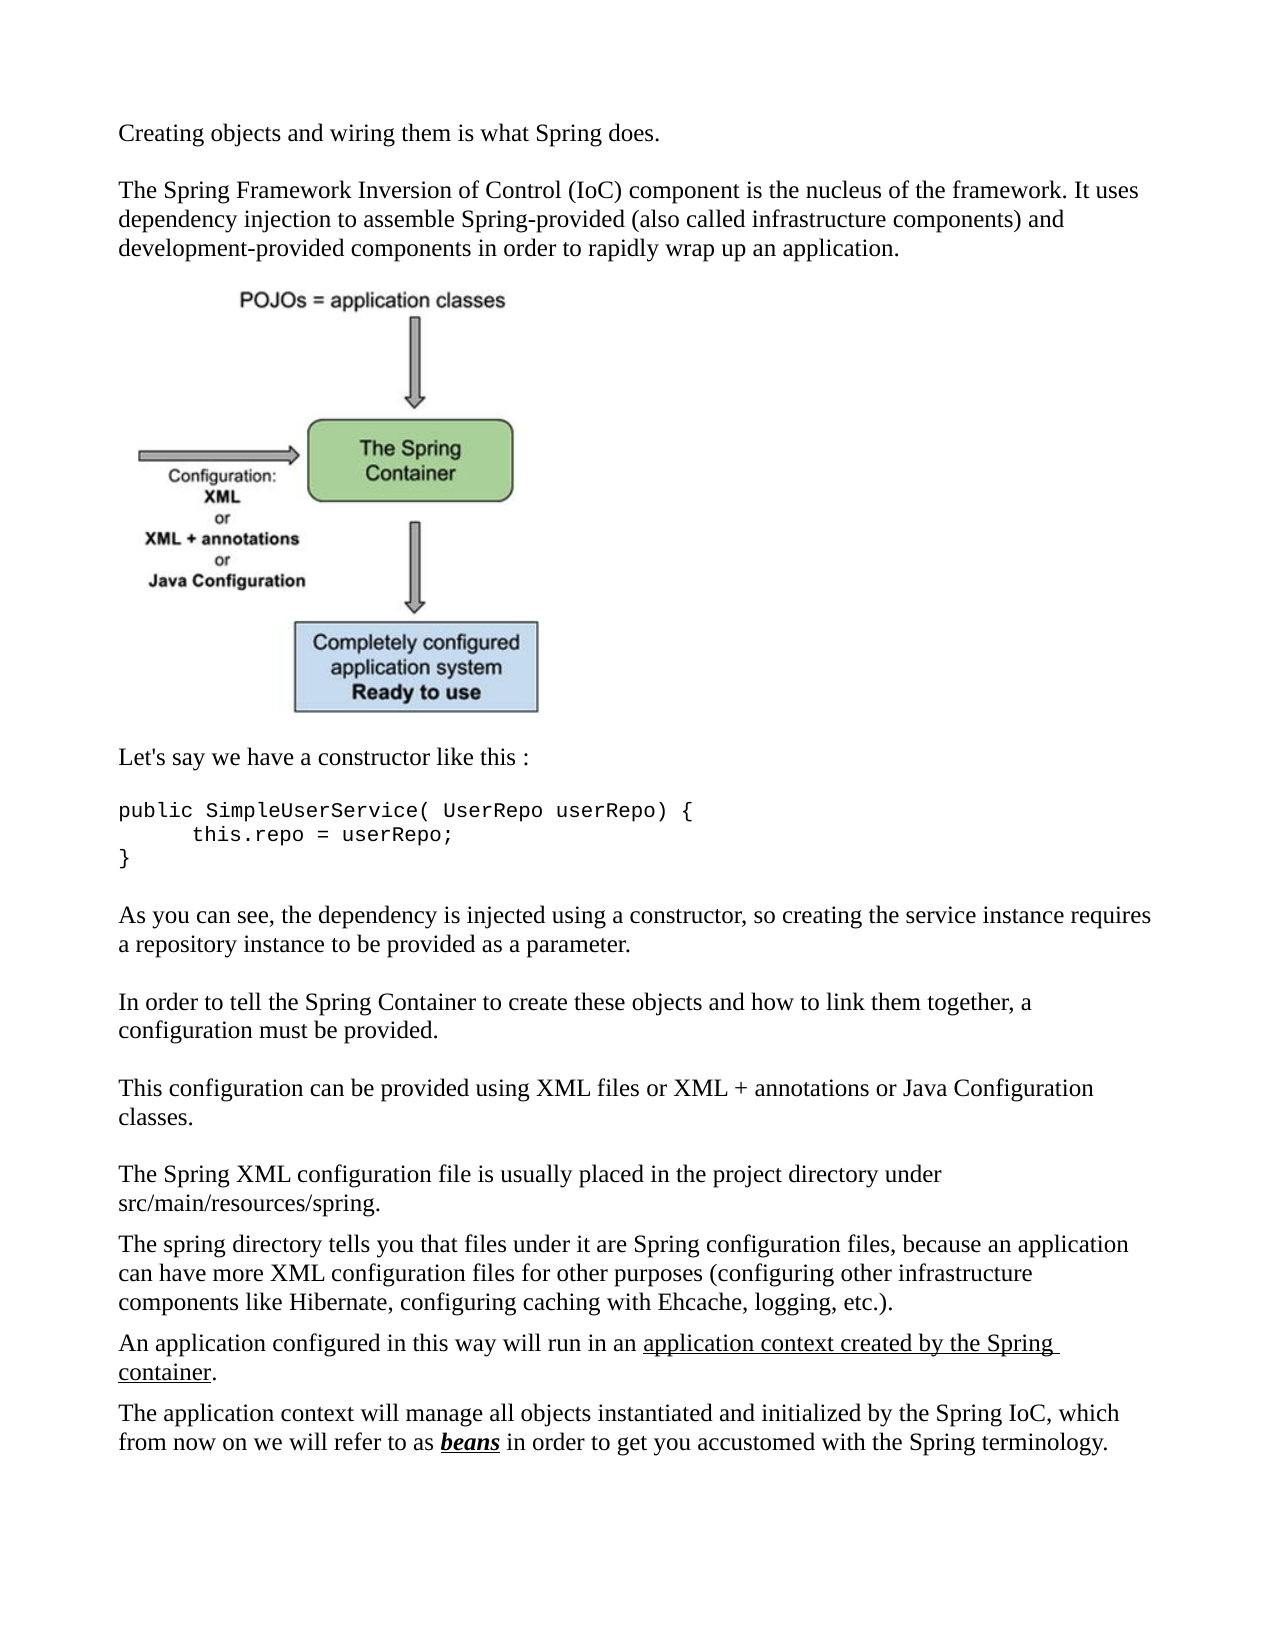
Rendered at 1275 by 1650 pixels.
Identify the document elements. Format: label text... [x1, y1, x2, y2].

text In order to tell the Spring Container to create these objects and how to link them together, a configuration must be provided. [118, 987, 1157, 1044]
text The spring directory tells you that files under it are Spring configuration files, because an application can have more XML configuration files for other purposes (configuring other infrastructure components like Hibernate, configuring caching with Ehcache, logging, etc.). [118, 1229, 1157, 1315]
text this.repo = userRepo; [118, 824, 1157, 847]
text This configuration can be provided using XML files or XML + annotations or Java Configuration classes. [118, 1073, 1157, 1130]
text Creating objects and wiring them is what Spring does. [118, 118, 1157, 147]
text } [118, 847, 1157, 871]
text public SimpleUserService( UserRepo userRepo) { [118, 800, 1157, 824]
text Let's say we have a constructor like this : [118, 742, 1157, 771]
text The application context will manage all objects instantiated and initialized by the Spring IoC, which from now on we will refer to as beans in order to get you accustomed with the Spring terminology. [118, 1398, 1157, 1455]
text The Spring XML configuration file is usually placed in the project directory under src/main/resources/spring. [118, 1159, 1157, 1217]
text As you can see, the dependency is injected using a constructor, so creating the service instance requires a repository instance to be provided as a parameter. [118, 900, 1157, 958]
text The Spring Framework Inversion of Control (IoC) component is the nucleus of the framework. It uses dependency injection to assemble Spring-provided (also called infrastructure components) and development-provided components in order to rapidly wrap up an application. [118, 176, 1157, 262]
text An application configured in this way will run in an application context created by the Spring container. [118, 1328, 1157, 1385]
picture [137, 290, 540, 714]
